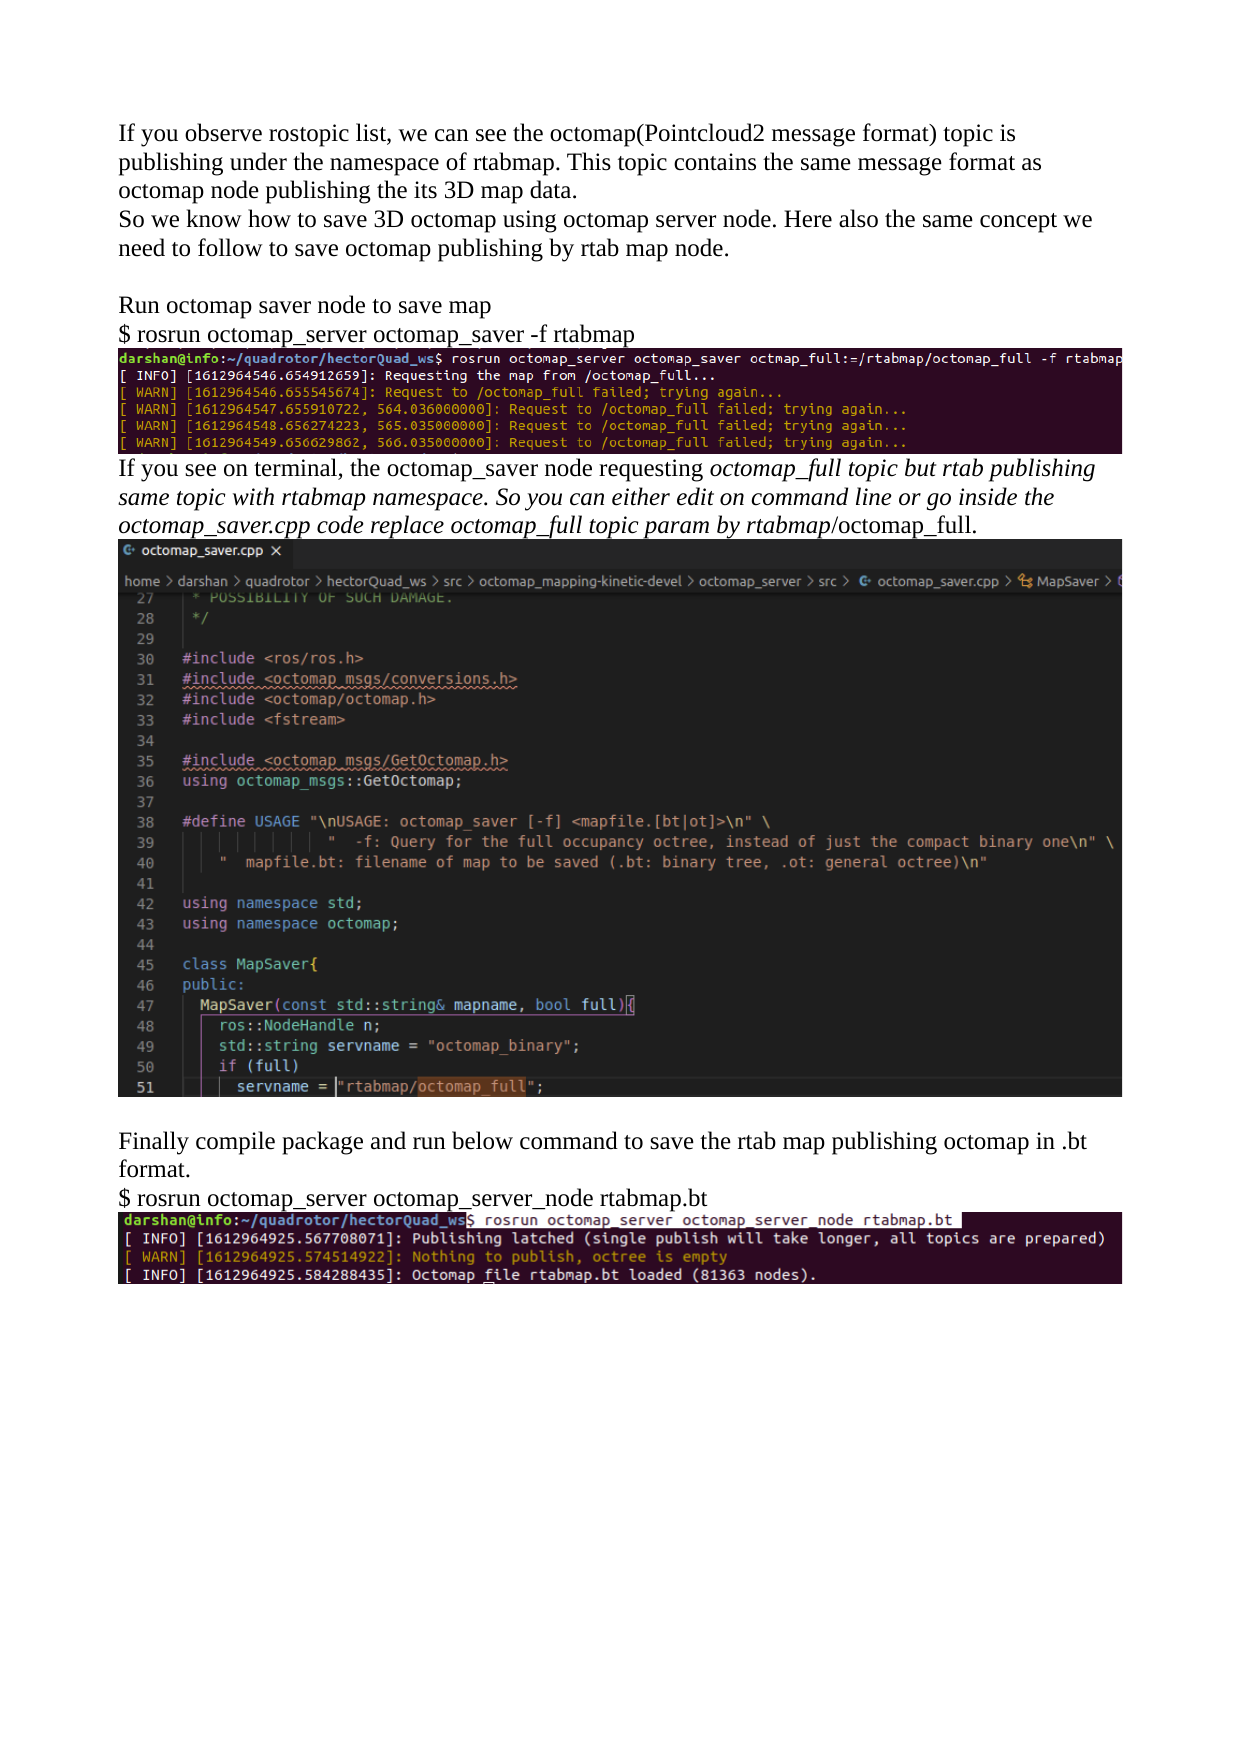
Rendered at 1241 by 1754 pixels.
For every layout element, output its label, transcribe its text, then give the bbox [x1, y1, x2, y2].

text If you observe rostopic list, we can see the octomap(Pointcloud2 message format) topic is publishing under the namespace of rtabmap. This topic contains the same message format as octomap node publishing the its 3D map data. [118, 118, 1122, 204]
text $ rosrun octomap_server octomap_saver -f rtabmap [118, 319, 1122, 348]
picture [118, 1212, 1123, 1284]
text $ rosrun octomap_server octomap_server_node rtabmap.bt [118, 1183, 1122, 1212]
text If you see on terminal, the octomap_saver node requesting octomap_full topic but rtab publishing same topic with rtabmap namespace. So you can either edit on command line or go inside the octomap_saver.cpp code replace octomap_full topic param by rtabmap/octomap_full. [118, 454, 1122, 539]
picture [118, 539, 1123, 1097]
text So we know how to save 3D octomap using octomap server node. Here also the same concept we need to follow to save octomap publishing by rtab map node. [118, 204, 1122, 262]
text Finally compile package and run below command to save the rtab map publishing octomap in .bt format. [118, 1126, 1122, 1183]
picture [118, 348, 1123, 454]
text Run octomap saver node to save map [118, 291, 1122, 319]
